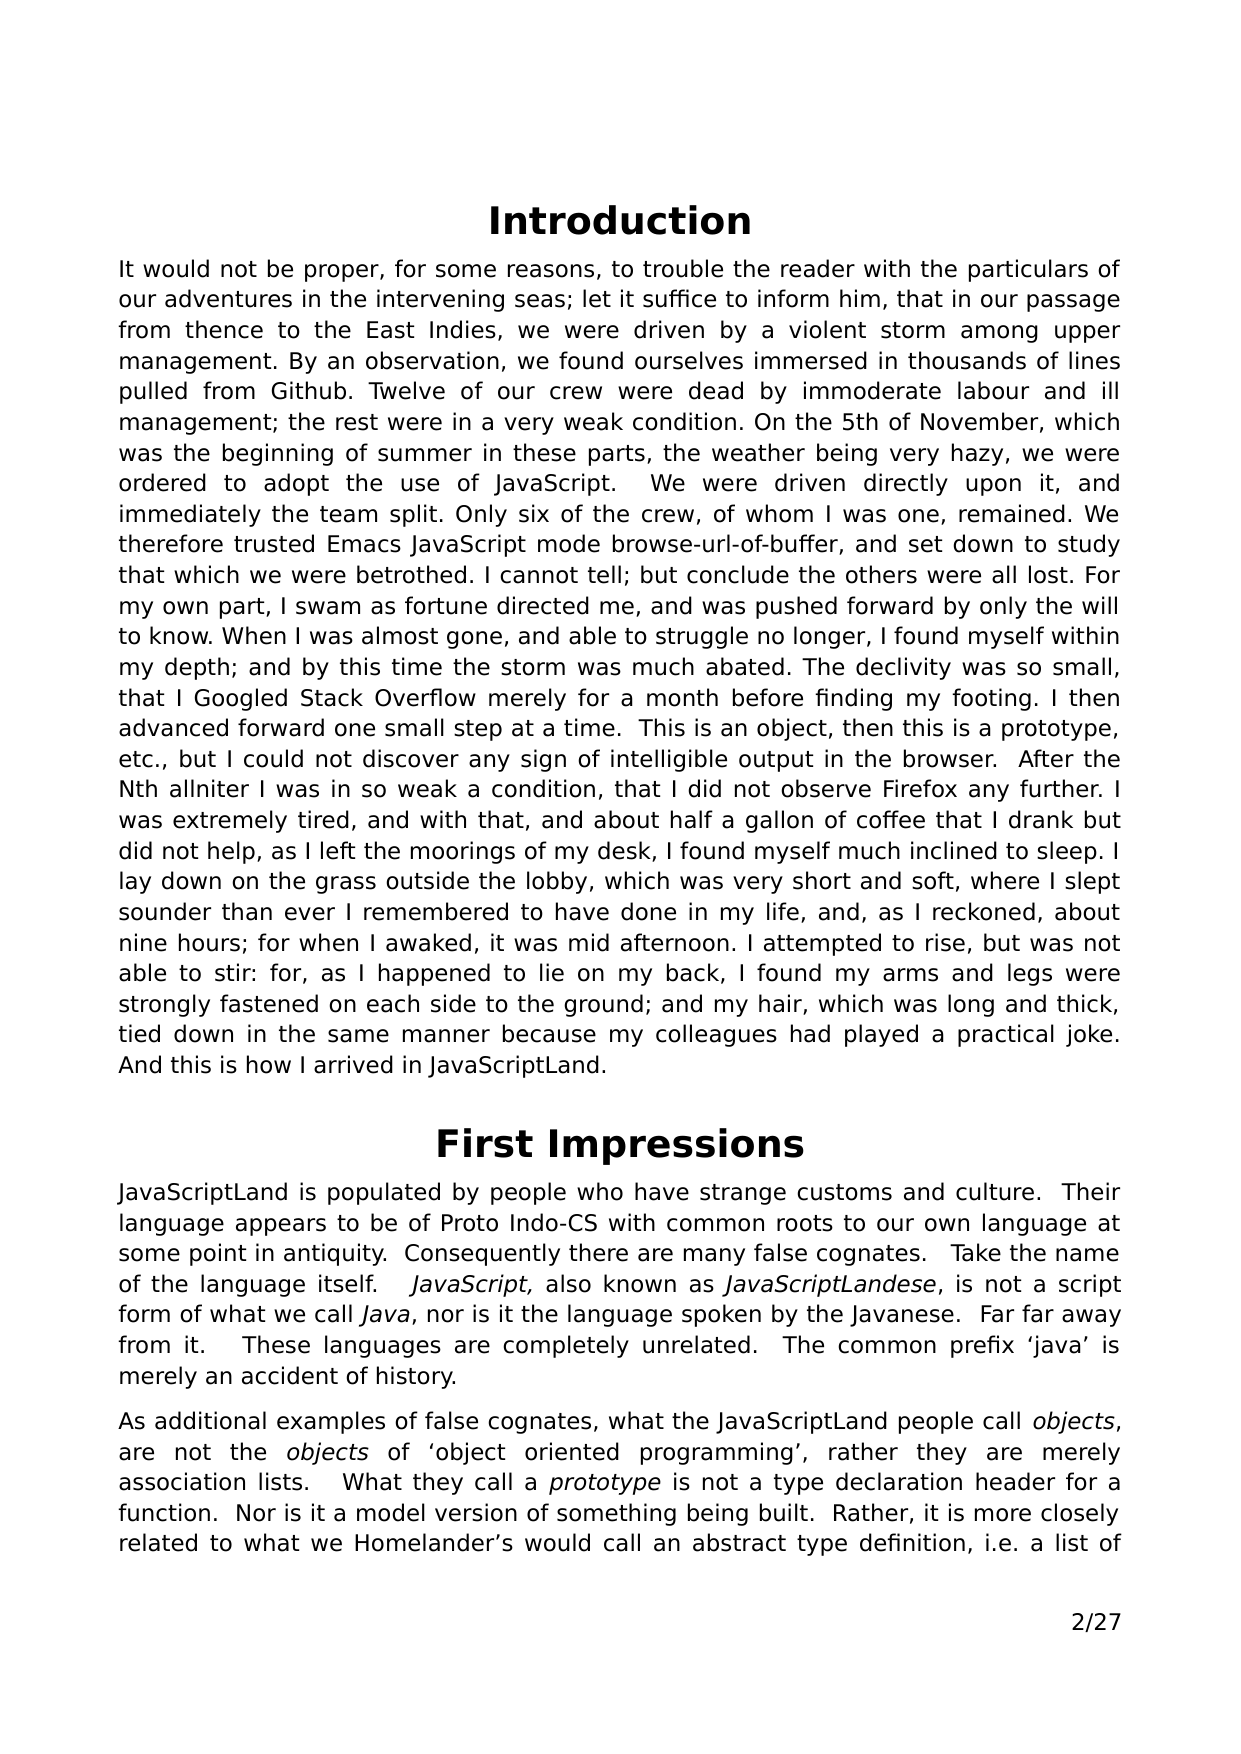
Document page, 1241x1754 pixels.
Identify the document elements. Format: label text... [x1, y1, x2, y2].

text JavaScriptLand is populated by people who have strange customs and culture. Their language appears to be of Proto Indo-CS with common roots to our own language at some point in antiquity. Consequently there are many false cognates. Take the name of the language itself. JavaScript, also known as JavaScriptLandese, is not a script form of what we call Java, nor is it the language spoken by the Javanese. Far far away from it. These languages are completely unrelated. The common prefix ‘java’ is merely an accident of history. [118, 1179, 1122, 1389]
subtitle Introduction [118, 199, 1122, 243]
text It would not be proper, for some reasons, to trouble the reader with the particulars of our adventures in the intervening seas; let it suffice to inform him, that in our passage from thence to the East Indies, we were driven by a violent storm among upper management. By an observation, we found ourselves immersed in thousands of lines pulled from Github. Twelve of our crew were dead by immoderate labour and ill management; the rest were in a very weak condition. On the 5th of November, which was the beginning of summer in these parts, the weather being very hazy, we were ordered to adopt the use of JavaScript. We were driven directly upon it, and immediately the team split. Only six of the crew, of whom I was one, remained. We therefore trusted Emacs JavaScript mode browse-url-of-buffer, and set down to study that which we were betrothed. I cannot tell; but conclude the others were all lost. For my own part, I swam as fortune directed me, and was pushed forward by only the will to know. When I was almost gone, and able to struggle no longer, I found myself within my depth; and by this time the storm was much abated. The declivity was so small, that I Googled Stack Overflow merely for a month before finding my footing. I then advanced forward one small step at a time. This is an object, then this is a prototype, etc., but I could not discover any sign of intelligible output in the browser. After the Nth allniter I was in so weak a condition, that I did not observe Firefox any further. I was extremely tired, and with that, and about half a gallon of coffee that I drank but did not help, as I left the moorings of my desk, I found myself much inclined to sleep. I lay down on the grass outside the lobby, which was very short and soft, where I slept sounder than ever I remembered to have done in my life, and, as I reckoned, about nine hours; for when I awaked, it was mid afternoon. I attempted to rise, but was not able to stir: for, as I happened to lie on my back, I found my arms and legs were strongly fastened on each side to the ground; and my hair, which was long and thick, tied down in the same manner because my colleagues had played a practical joke. And this is how I arrived in JavaScriptLand. [118, 256, 1122, 1079]
text As additional examples of false cognates, what the JavaScriptLand people call objects, are not the objects of ‘object oriented programming’, rather they are merely association lists. What they call a prototype is not a type declaration header for a function. Nor is it a model version of something being built. Rather, it is more closely related to what we Homelander’s would call an abstract type definition, i.e. a list of [118, 1408, 1122, 1557]
subtitle First Impressions [118, 1122, 1122, 1167]
